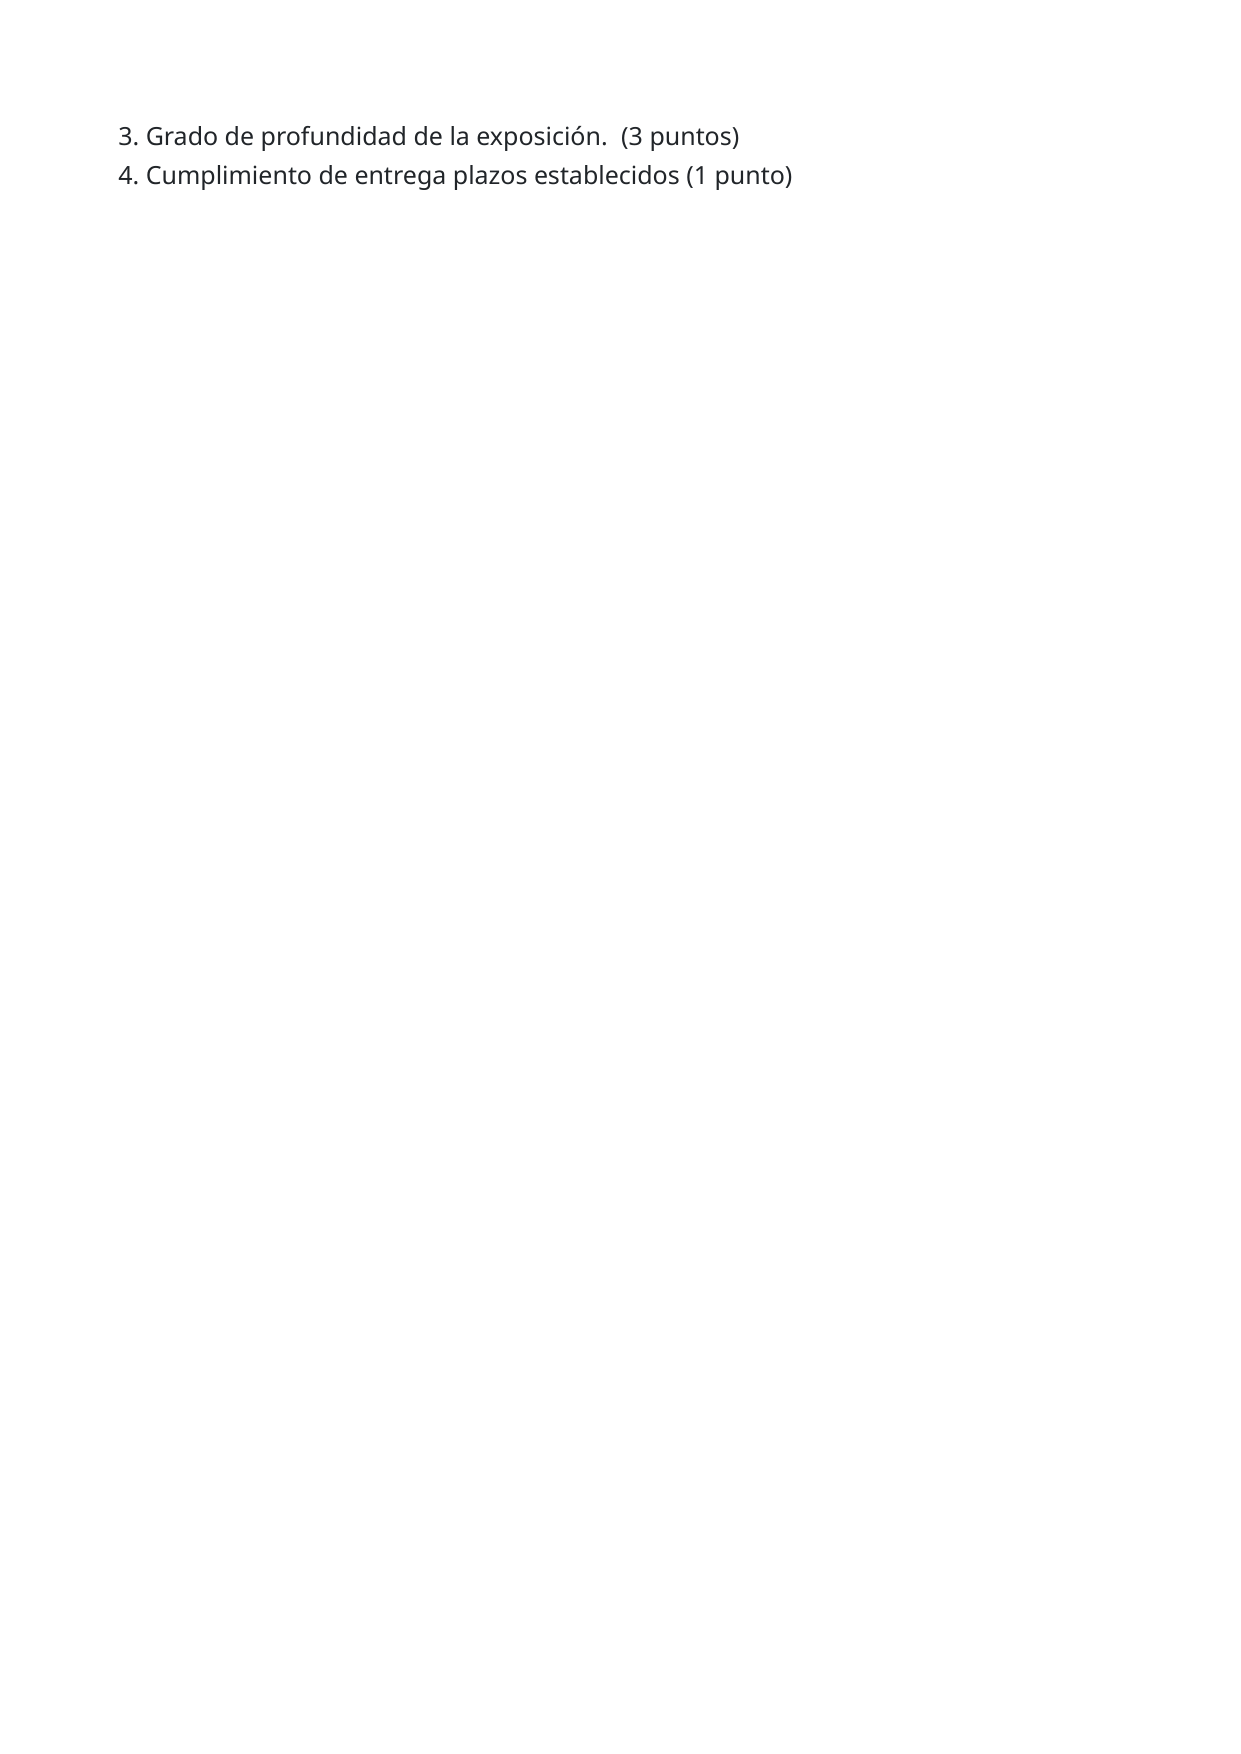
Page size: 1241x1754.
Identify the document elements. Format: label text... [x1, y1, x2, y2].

text 3. Grado de profundidad de la exposición. (3 puntos) 4. Cumplimiento de entrega plazos establecidos (1 punto) [118, 118, 1122, 191]
